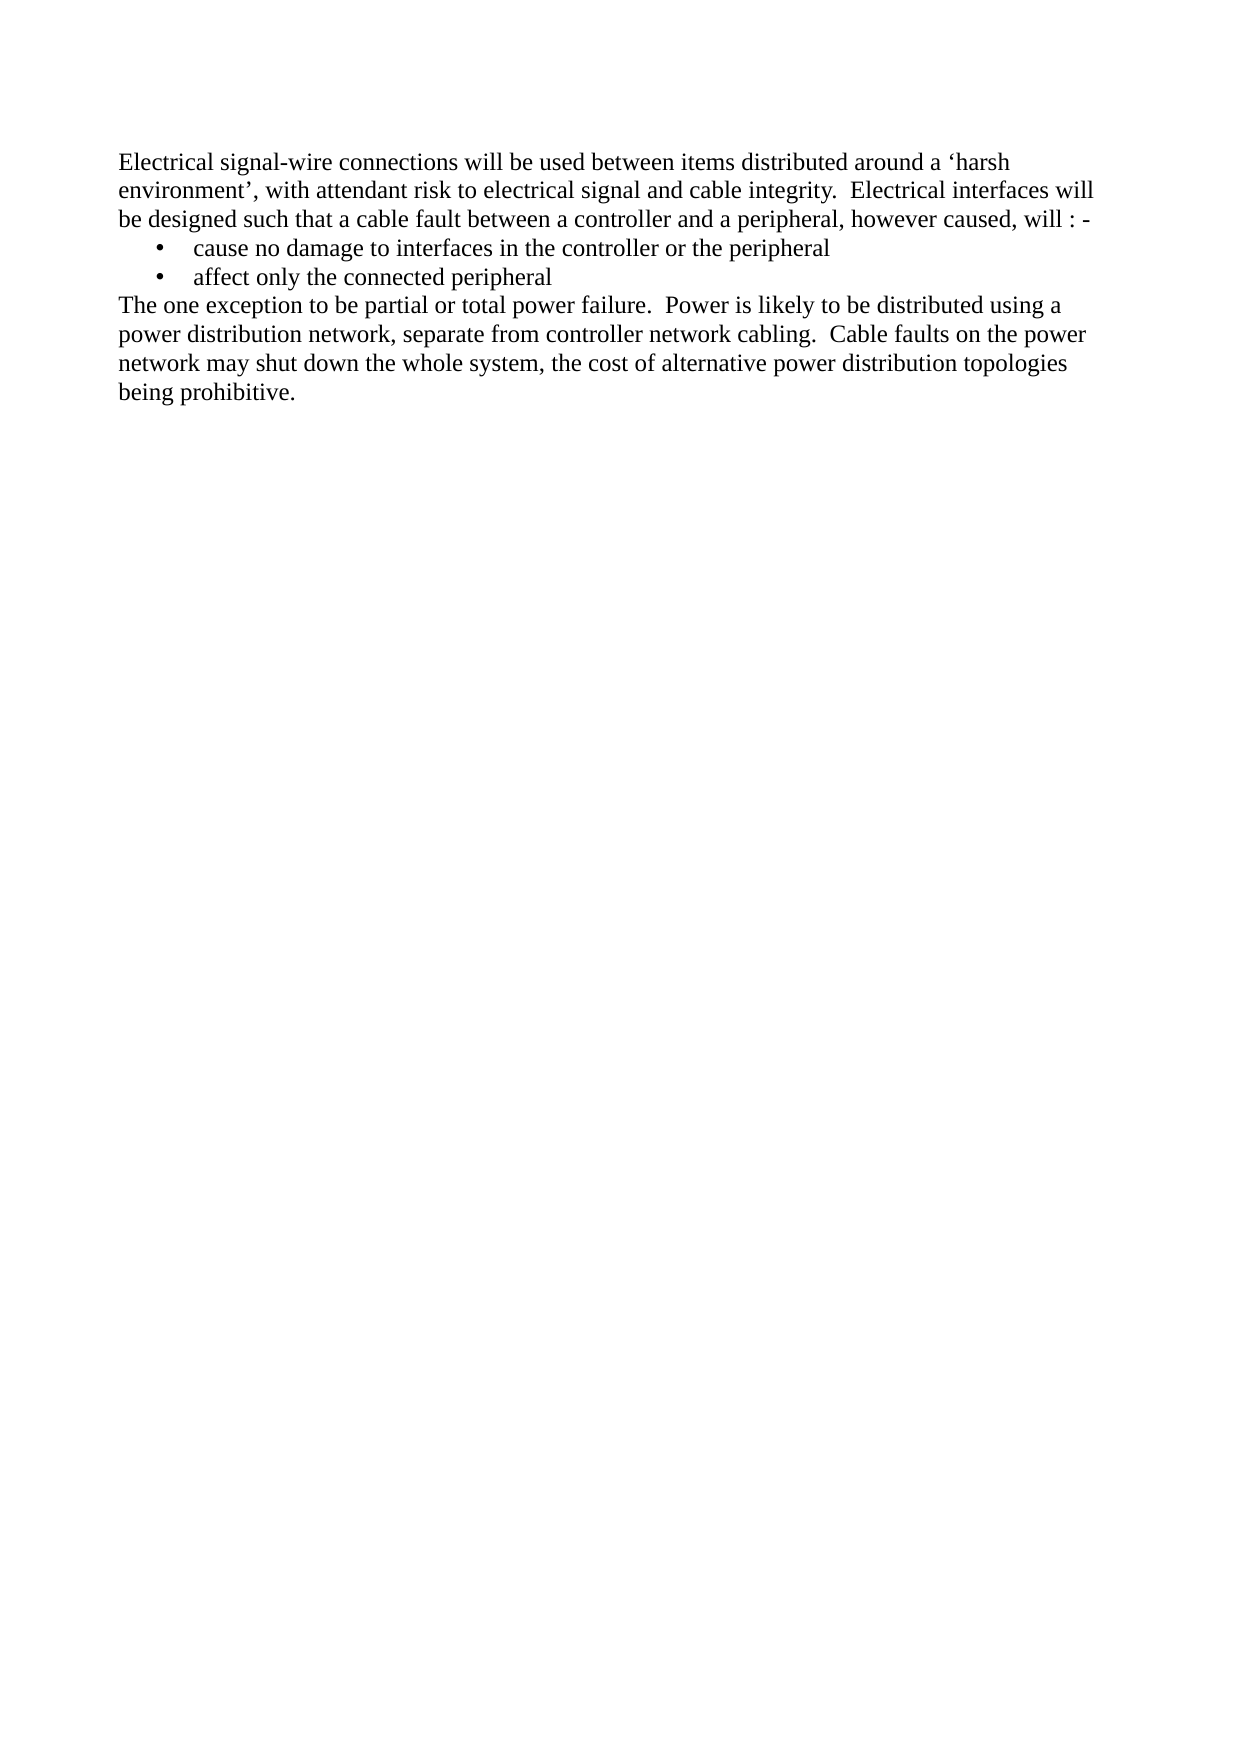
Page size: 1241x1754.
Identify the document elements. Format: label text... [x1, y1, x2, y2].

list affect only the connected peripheral [156, 262, 1122, 291]
text The one exception to be partial or total power failure. Power is likely to be distributed using a power distribution network, separate from controller network cabling. Cable faults on the power network may shut down the whole system, the cost of alternative power distribution topologies being prohibitive. [118, 291, 1122, 406]
text Electrical signal-wire connections will be used between items distributed around a ‘harsh environment’, with attendant risk to electrical signal and cable integrity. Electrical interfaces will be designed such that a cable fault between a controller and a peripheral, however caused, will : - [118, 147, 1122, 233]
list cause no damage to interfaces in the controller or the peripheral [156, 233, 1122, 262]
